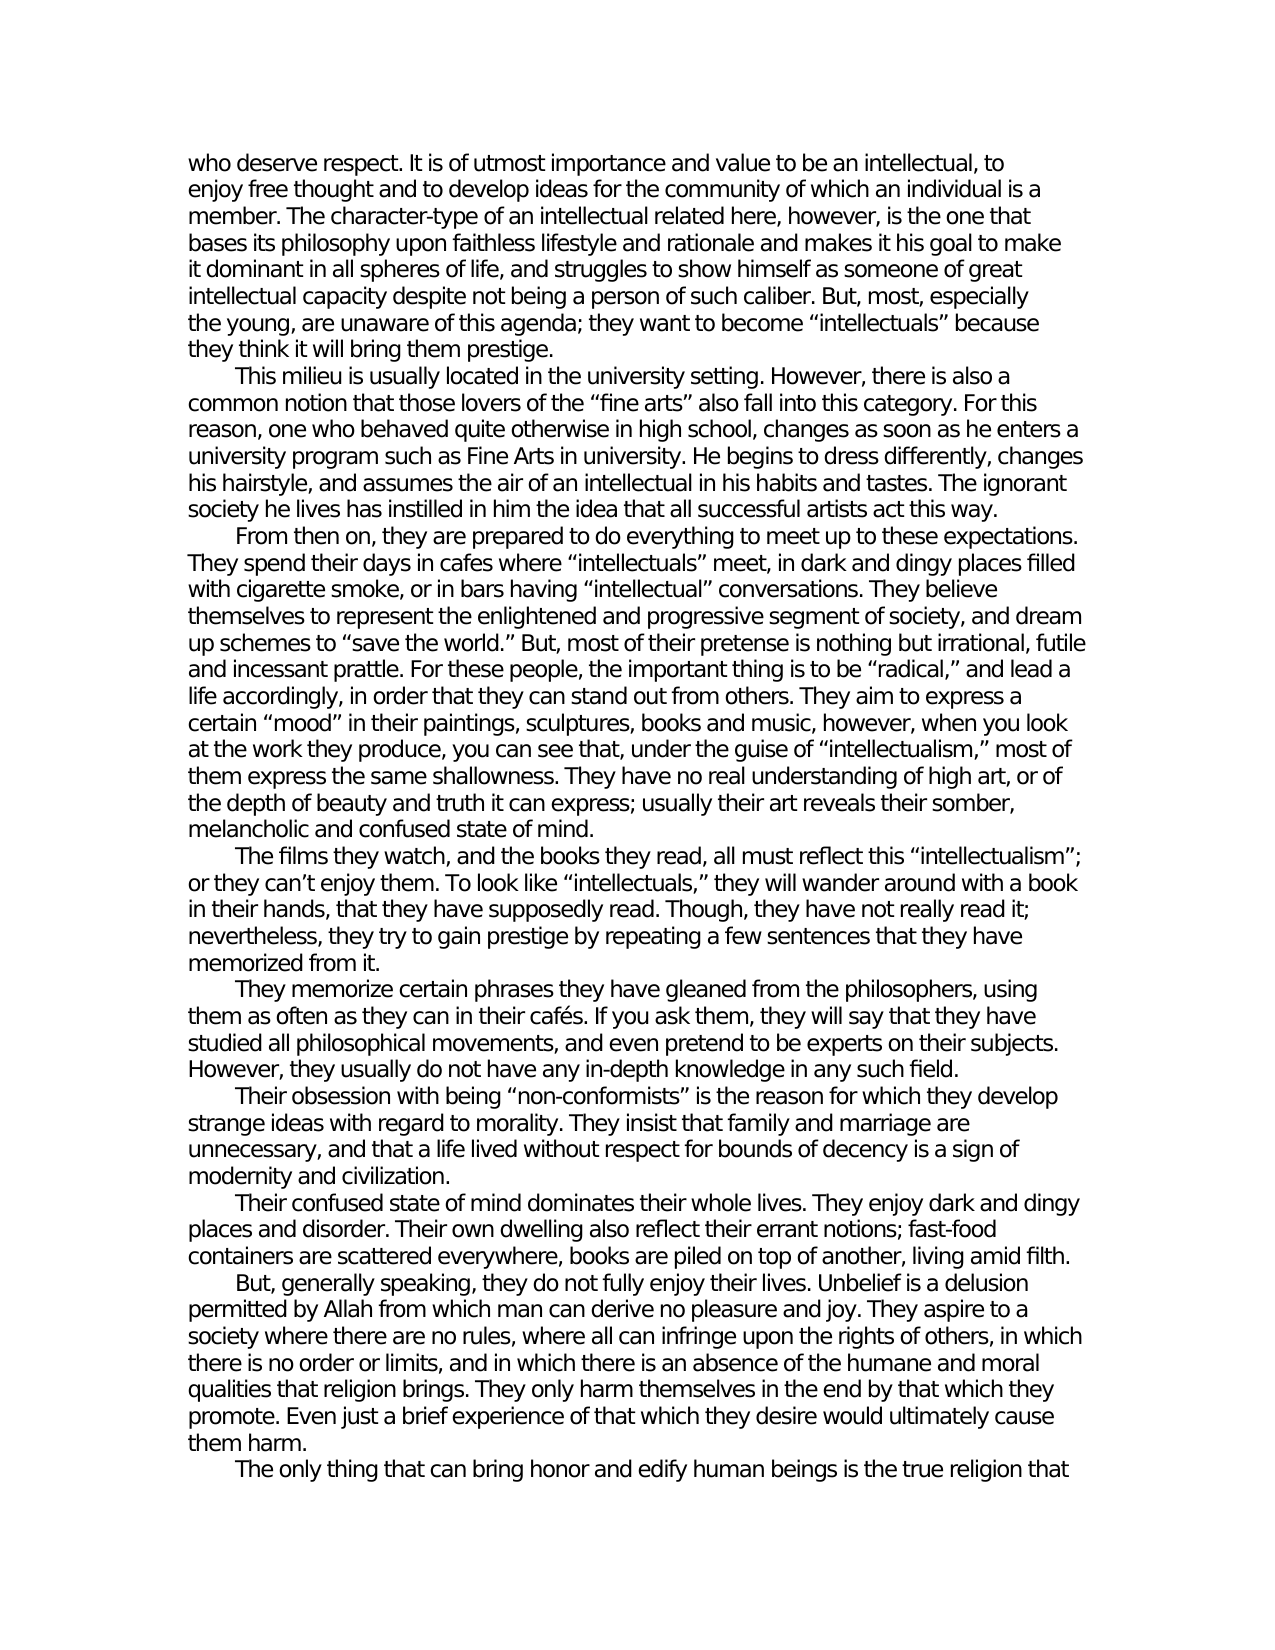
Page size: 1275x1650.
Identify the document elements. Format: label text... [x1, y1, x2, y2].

text Their confused state of mind dominates their whole lives. They enjoy dark and dingy places and disorder. Their own dwelling also reflect their errant notions; fast-food containers are scattered everywhere, books are piled on top of another, living amid filth. [187, 1190, 1087, 1270]
text The films they watch, and the books they read, all must reflect this “intellectualism”; or they can’t enjoy them. To look like “intellectuals,” they will wander around with a book in their hands, that they have supposedly read. Though, they have not really read it; nevertheless, they try to gain prestige by repeating a few sentences that they have memorized from it. [187, 843, 1087, 977]
text They memorize certain phrases they have gleaned from the philosophers, using them as often as they can in their cafés. If you ask them, they will say that they have studied all philosophical movements, and even pretend to be experts on their subjects. However, they usually do not have any in-depth knowledge in any such field. [187, 977, 1087, 1083]
text The only thing that can bring honor and edify human beings is the true religion that [187, 1457, 1087, 1483]
text Their obsession with being “non-conformists” is the reason for which they develop strange ideas with regard to morality. They insist that family and marriage are unnecessary, and that a life lived without respect for bounds of decency is a sign of modernity and civilization. [187, 1083, 1087, 1190]
text From then on, they are prepared to do everything to meet up to these expectations. They spend their days in cafes where “intellectuals” meet, in dark and dingy places filled with cigarette smoke, or in bars having “intellectual” conversations. They believe themselves to represent the enlightened and progressive segment of society, and dream up schemes to “save the world.” But, most of their pretense is nothing but irrational, futile and incessant prattle. For these people, the important thing is to be “radical,” and lead a life accordingly, in order that they can stand out from others. They aim to express a certain “mood” in their paintings, sculptures, books and music, however, when you look at the work they produce, you can see that, under the guise of “intellectualism,” most of them express the same shallowness. They have no real understanding of high art, or of the depth of beauty and truth it can express; usually their art reveals their somber, melancholic and confused state of mind. [187, 523, 1087, 843]
text But, generally speaking, they do not fully enjoy their lives. Unbelief is a delusion permitted by Allah from which man can derive no pleasure and joy. They aspire to a society where there are no rules, where all can infringe upon the rights of others, in which there is no order or limits, and in which there is an absence of the humane and moral qualities that religion brings. They only harm themselves in the end by that which they promote. Even just a brief experience of that which they desire would ultimately cause them harm. [187, 1270, 1087, 1457]
text who deserve respect. It is of utmost importance and value to be an intellectual, to enjoy free thought and to develop ideas for the community of which an individual is a member. The character-type of an intellectual related here, however, is the one that bases its philosophy upon faithless lifestyle and rationale and makes it his goal to make it dominant in all spheres of life, and struggles to show himself as someone of great intellectual capacity despite not being a person of such caliber. But, most, especially the young, are unaware of this agenda; they want to become “intellectuals” because they think it will bring them prestige. [187, 150, 1064, 363]
text This milieu is usually located in the university setting. However, there is also a common notion that those lovers of the “fine arts” also fall into this category. For this reason, one who behaved quite otherwise in high school, changes as soon as he enters a university program such as Fine Arts in university. He begins to dress differently, changes his hairstyle, and assumes the air of an intellectual in his habits and tastes. The ignorant society he lives has instilled in him the idea that all successful artists act this way. [187, 363, 1087, 523]
